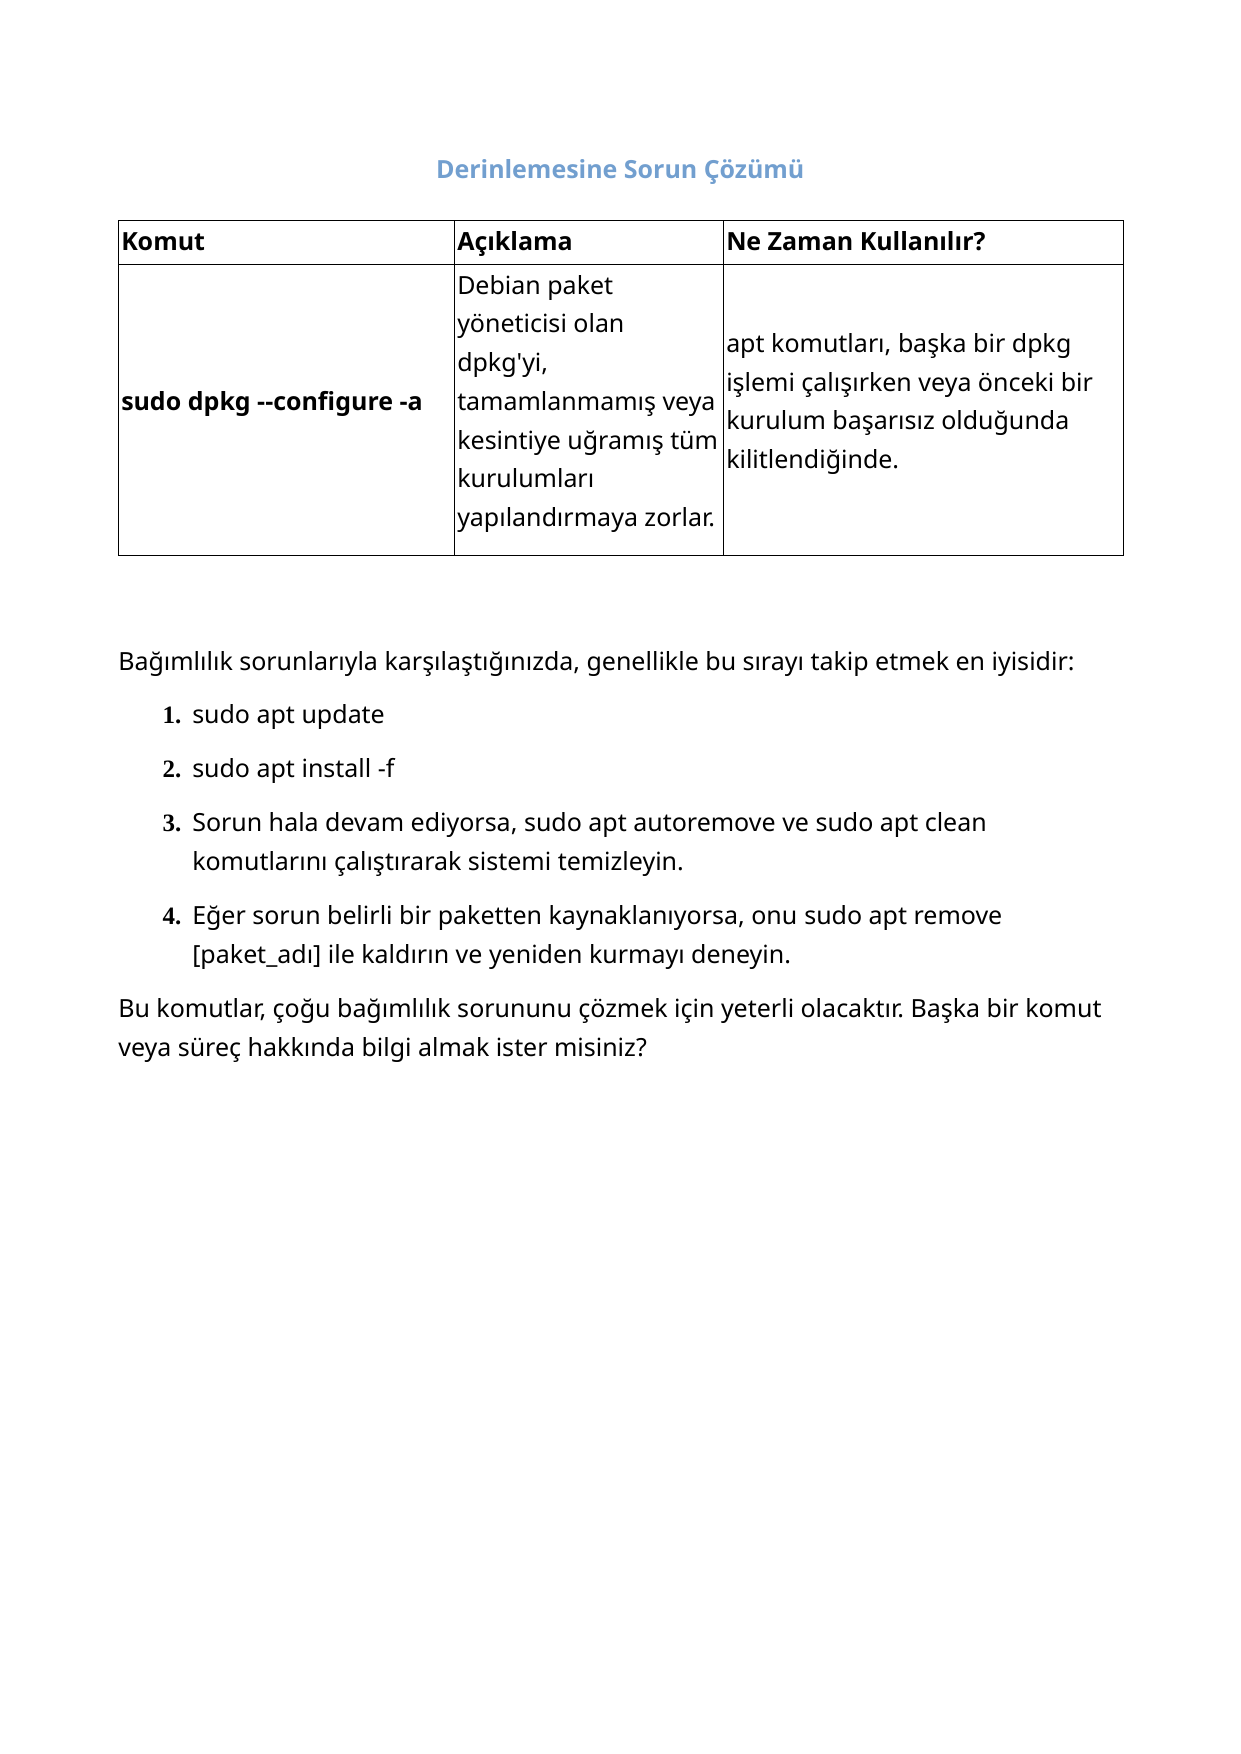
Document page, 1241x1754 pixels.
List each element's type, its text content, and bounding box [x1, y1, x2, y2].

text Bağımlılık sorunlarıyla karşılaştığınızda, genellikle bu sırayı takip etmek en iyisidir: [118, 643, 1122, 677]
table_cell Debian paket yöneticisi olan dpkg'yi, tamamlanmamış veya kesintiye uğramış tüm kurulumları yapılandırmaya zorlar. [455, 265, 723, 555]
table_cell apt komutları, başka bir dpkg işlemi çalışırken veya önceki bir kurulum başarısız olduğunda kilitlendiğinde. [724, 265, 1123, 555]
list Sorun hala devam ediyorsa, sudo apt autoremove ve sudo apt clean komutlarını çalıştırarak sistemi temizleyin. [162, 804, 1122, 878]
table_header Açıklama [455, 221, 723, 264]
table_cell sudo dpkg --configure -a [119, 265, 454, 555]
list sudo apt install -f [162, 751, 1122, 785]
table_header Komut [119, 221, 454, 264]
list sudo apt update [162, 697, 1122, 731]
table_header Ne Zaman Kullanılır? [724, 221, 1123, 264]
text Bu komutlar, çoğu bağımlılık sorununu çözmek için yeterli olacaktır. Başka bir komut veya süreç hakkında bilgi almak ister misiniz? [118, 990, 1122, 1063]
text Derinlemesine Sorun Çözümü [118, 152, 1122, 186]
list Eğer sorun belirli bir paketten kaynaklanıyorsa, onu sudo apt remove [paket_adı] ile kaldırın ve yeniden kurmayı deneyin. [162, 897, 1122, 971]
